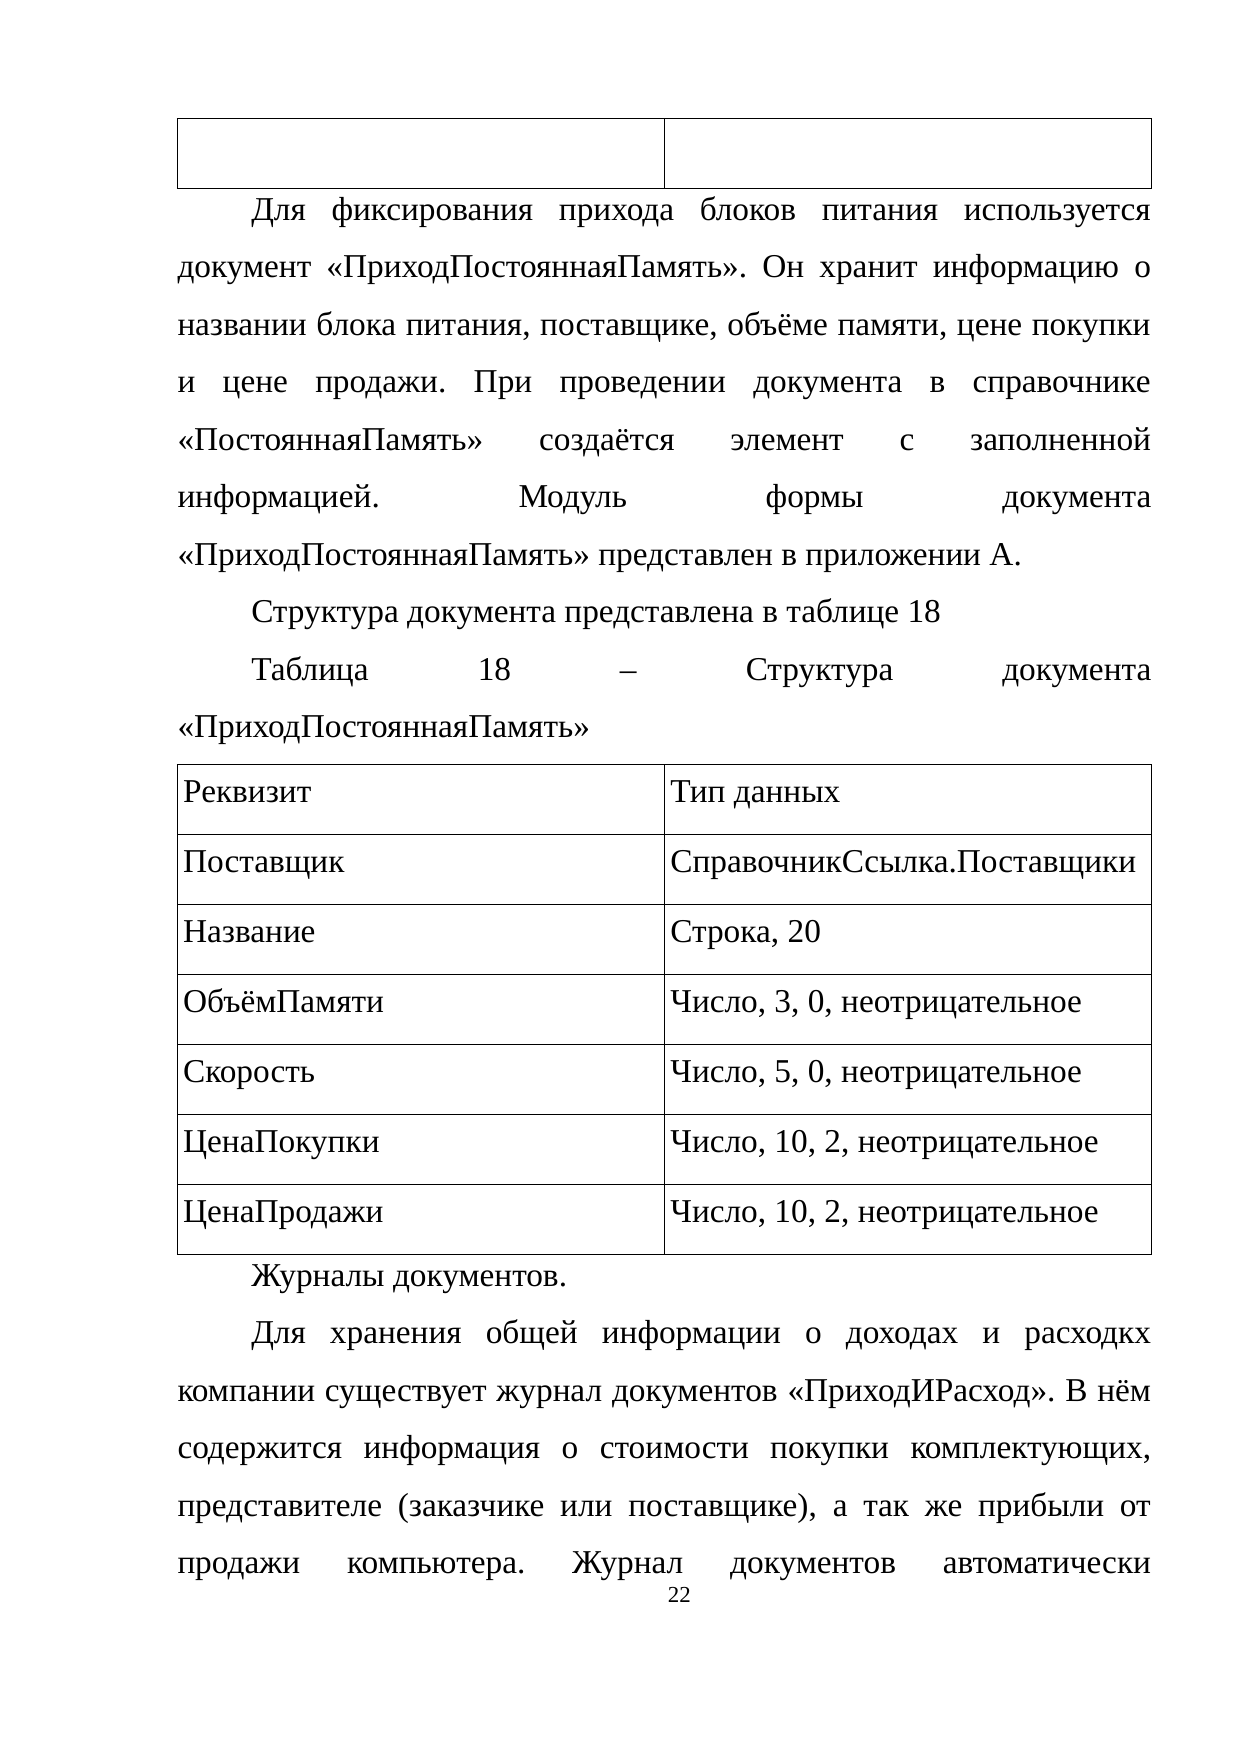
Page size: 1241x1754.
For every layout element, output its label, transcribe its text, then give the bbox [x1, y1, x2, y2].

text Для хранения общей информации о доходах и расходкх компании существует журнал документов «ПриходИРасход». В нём содержится информация о стоимости покупки комплектующих, представителе (заказчике или поставщике), а так же прибыли от продажи компьютера. Журнал документов автоматически [177, 1313, 1152, 1581]
table_cell ЦенаПродажи [178, 1185, 664, 1254]
table_cell Поставщик [178, 835, 664, 904]
table_cell ЦенаПокупки [178, 1115, 664, 1184]
table_cell Число, 10, 2, неотрицательное [665, 1185, 1151, 1254]
table_cell СправочникСсылка.Поставщики [665, 835, 1151, 904]
table_cell Число, 3, 0, неотрицательное [665, 975, 1151, 1044]
table_cell ОбъёмПамяти [178, 975, 664, 1044]
table_header Тип данных [665, 765, 1151, 834]
table_cell Строка, 20 [665, 905, 1151, 974]
table_header Реквизит [178, 765, 664, 834]
table_cell Название [178, 905, 664, 974]
text Таблица 18 – Структура документа «ПриходПостояннаяПамять» [177, 649, 1152, 745]
table_cell Скорость [178, 1045, 664, 1114]
text Журналы документов. [177, 1255, 1152, 1293]
text Структура документа представлена в таблице 18 [177, 592, 1152, 630]
table_cell Число, 5, 0, неотрицательное [665, 1045, 1151, 1114]
table_cell [178, 119, 664, 188]
text Для фиксирования прихода блоков питания используется документ «ПриходПостояннаяПамять». Он хранит информацию о названии блока питания, поставщике, объёме памяти, цене покупки и цене продажи. При проведении документа в справочнике «ПостояннаяПамять» создаётся элемент с заполненной информацией. Модуль формы документа «ПриходПостояннаяПамять» представлен в приложении А. [177, 189, 1152, 572]
table_cell [665, 119, 1151, 188]
table_cell Число, 10, 2, неотрицательное [665, 1115, 1151, 1184]
